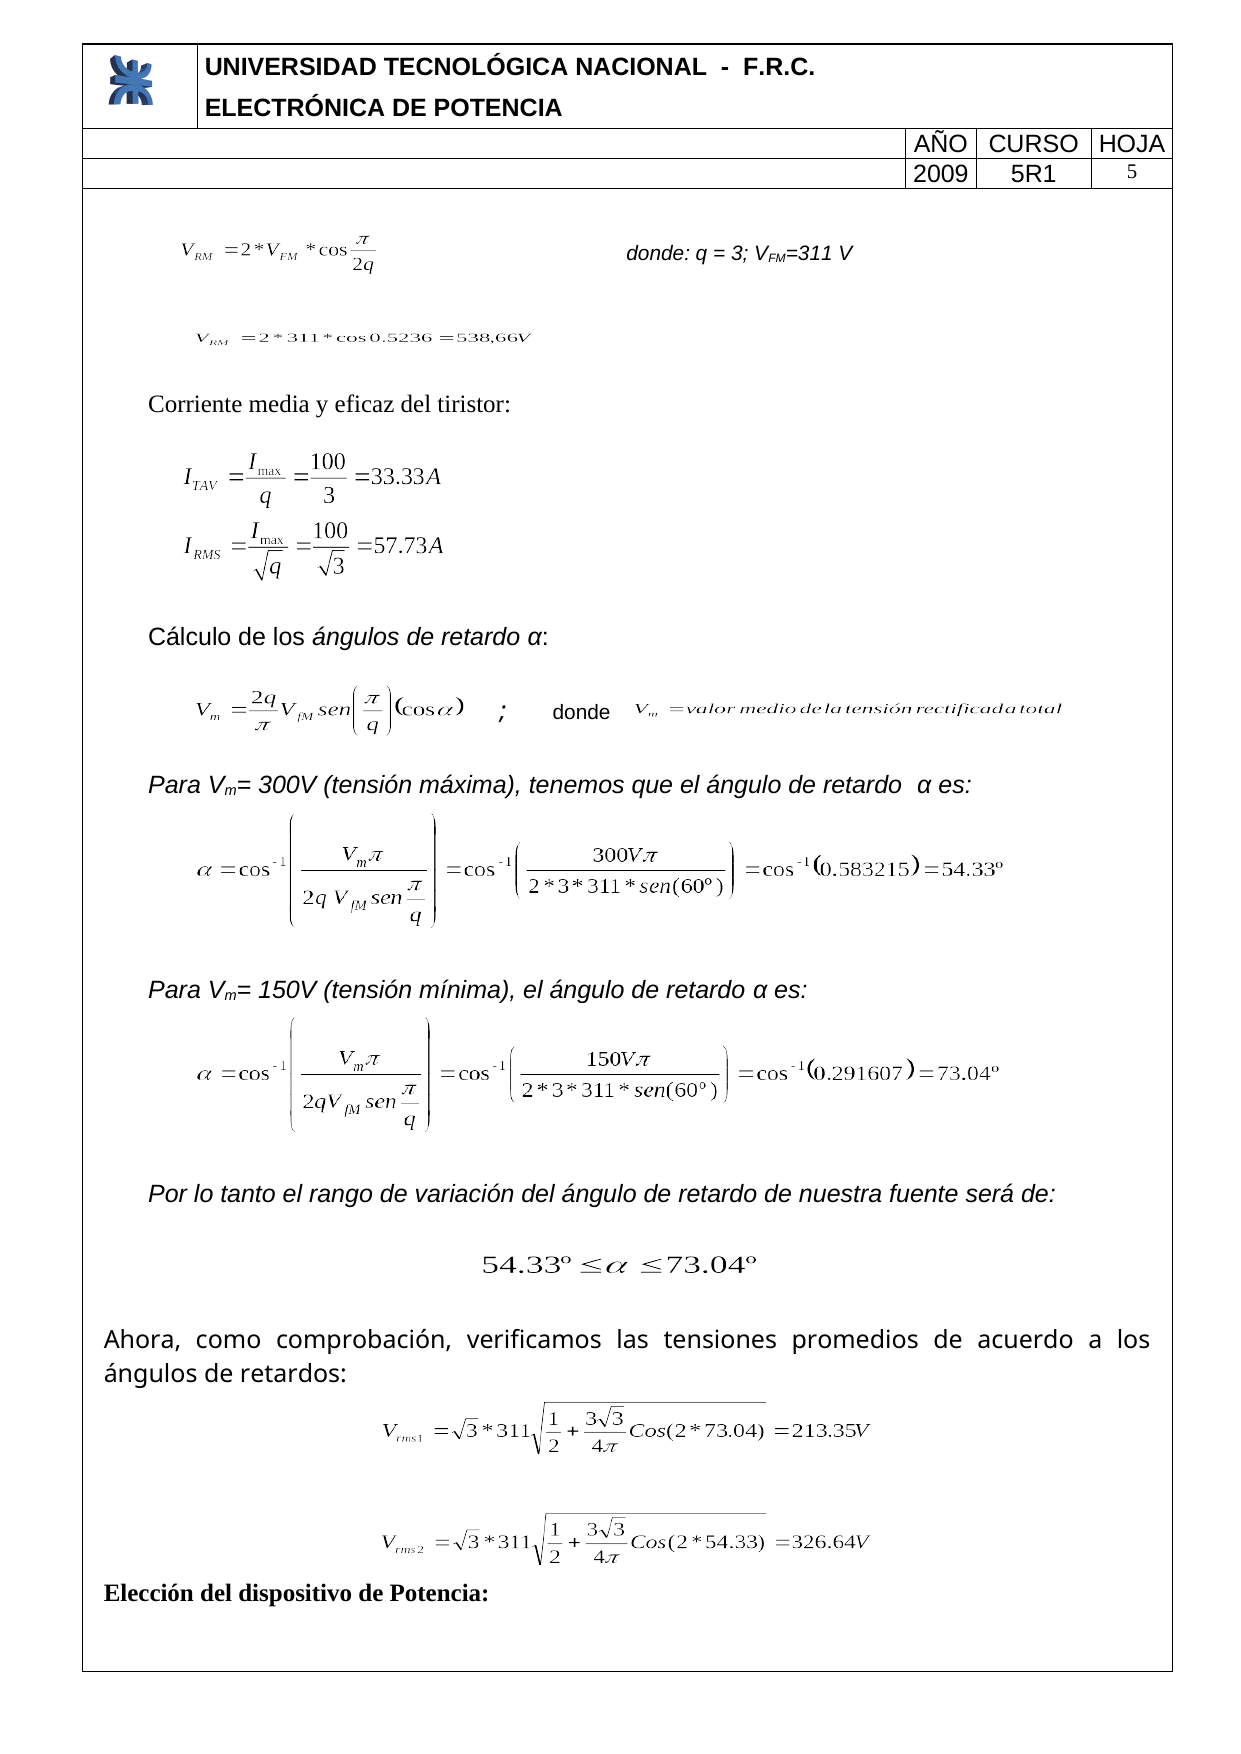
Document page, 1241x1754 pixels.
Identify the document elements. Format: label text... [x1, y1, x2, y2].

text Para Vm= 300V (tensión máxima), tenemos que el ángulo de retardo α es: [103, 770, 1151, 799]
text donde: q = 3; VFM=311 V [396, 217, 1151, 286]
text Por lo tanto el rango de variación del ángulo de retardo de nuestra fuente será de: [103, 1179, 1151, 1208]
text ; donde [480, 674, 1151, 747]
text Para Vm= 150V (tensión mínima), el ángulo de retardo α es: [103, 974, 1151, 1003]
text Elección del dispositivo de Potencia: [103, 1578, 1151, 1607]
text Ahora, como comprobación, verificamos las tensiones promedios de acuerdo a los ángulos de retardos: [103, 1321, 1151, 1389]
picture [106, 54, 154, 106]
text Cálculo de los ángulos de retardo α: [103, 622, 1151, 651]
text Corriente media y eficaz del tiristor: [103, 389, 1151, 418]
